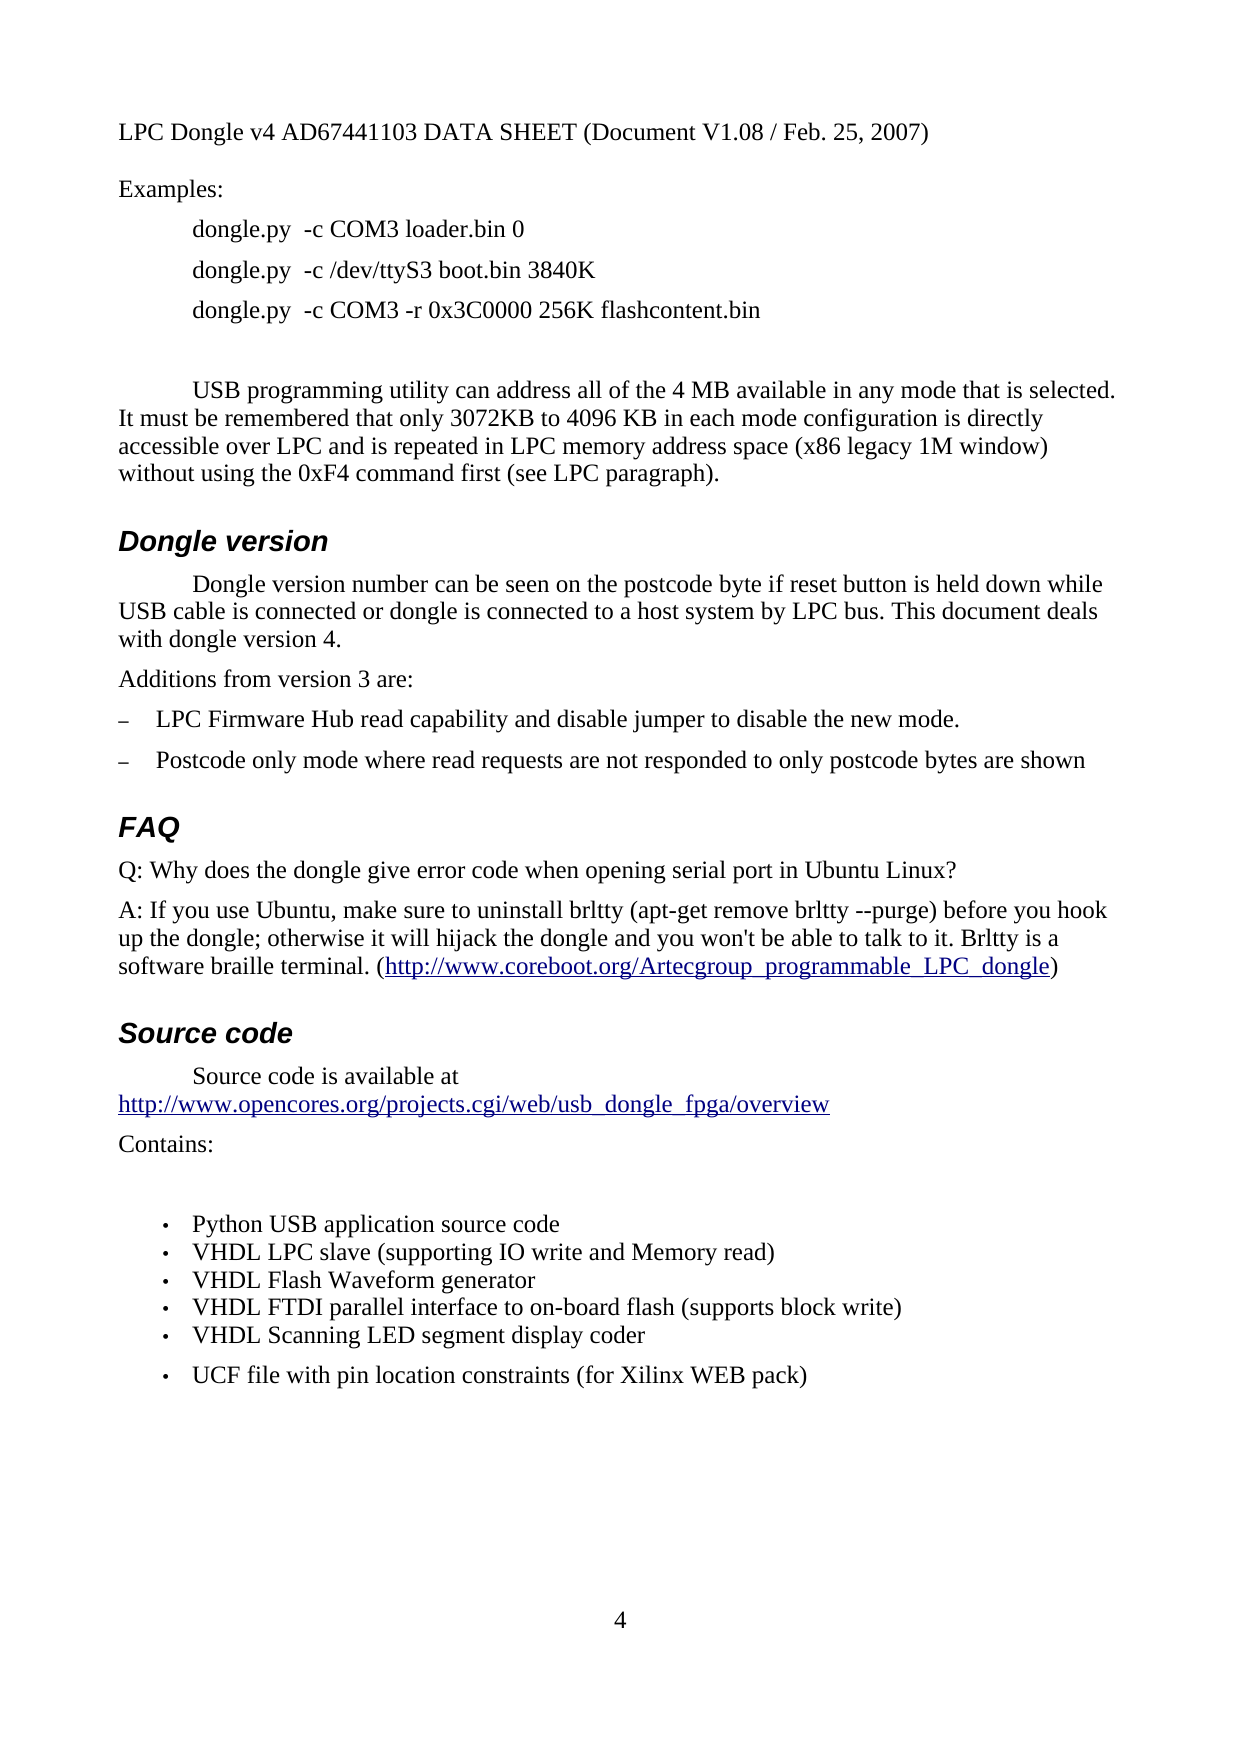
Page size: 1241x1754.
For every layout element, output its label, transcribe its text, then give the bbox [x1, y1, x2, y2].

text Additions from version 3 are: [118, 665, 1122, 693]
list LPC Firmware Hub read capability and disable jumper to disable the new mode. [118, 706, 1122, 733]
text Source code is available at http://www.opencores.org/projects.cgi/web/usb_dongle_fpga/overview [118, 1062, 1122, 1117]
subtitle FAQ [118, 811, 1122, 844]
text Examples: [118, 175, 1122, 203]
list VHDL LPC slave (supporting IO write and Memory read) [162, 1238, 1122, 1266]
text dongle.py -c /dev/ttyS3 boot.bin 3840K [118, 256, 1122, 283]
list UCF file with pin location constraints (for Xilinx WEB pack) [162, 1361, 1122, 1389]
subtitle Dongle version [118, 525, 1122, 557]
text dongle.py -c COM3 -r 0x3C0000 256K flashcontent.bin [118, 296, 1122, 324]
list VHDL Flash Waveform generator [162, 1266, 1122, 1293]
text USB programming utility can address all of the 4 MB available in any mode that is selected. It must be remembered that only 3072KB to 4096 KB in each mode configuration is directly accessible over LPC and is repeated in LPC memory address space (x86 legacy 1M window) without using the 0xF4 command first (see LPC paragraph). [118, 376, 1122, 487]
text dongle.py -c COM3 loader.bin 0 [118, 216, 1122, 243]
subtitle Source code [118, 1017, 1122, 1049]
list VHDL Scanning LED segment display coder [162, 1321, 1122, 1349]
text Contains: [118, 1130, 1122, 1158]
text A: If you use Ubuntu, make sure to uninstall brltty (apt-get remove brltty --purge) before you hook up the dongle; otherwise it will hijack the dongle and you won't be able to talk to it. Brltty is a software braille terminal. (http://www.coreboot.org/Artecgroup_programmable_LPC_dongle) [118, 896, 1122, 979]
text Dongle version number can be seen on the postcode byte if reset button is held down while USB cable is connected or dongle is connected to a host system by LPC bus. This document deals with dongle version 4. [118, 570, 1122, 653]
text Q: Why does the dongle give error code when opening serial port in Ubuntu Linux? [118, 856, 1122, 884]
list Python USB application source code [162, 1210, 1122, 1238]
list VHDL FTDI parallel interface to on-board flash (supports block write) [162, 1293, 1122, 1321]
list Postcode only mode where read requests are not responded to only postcode bytes are shown [118, 746, 1122, 773]
